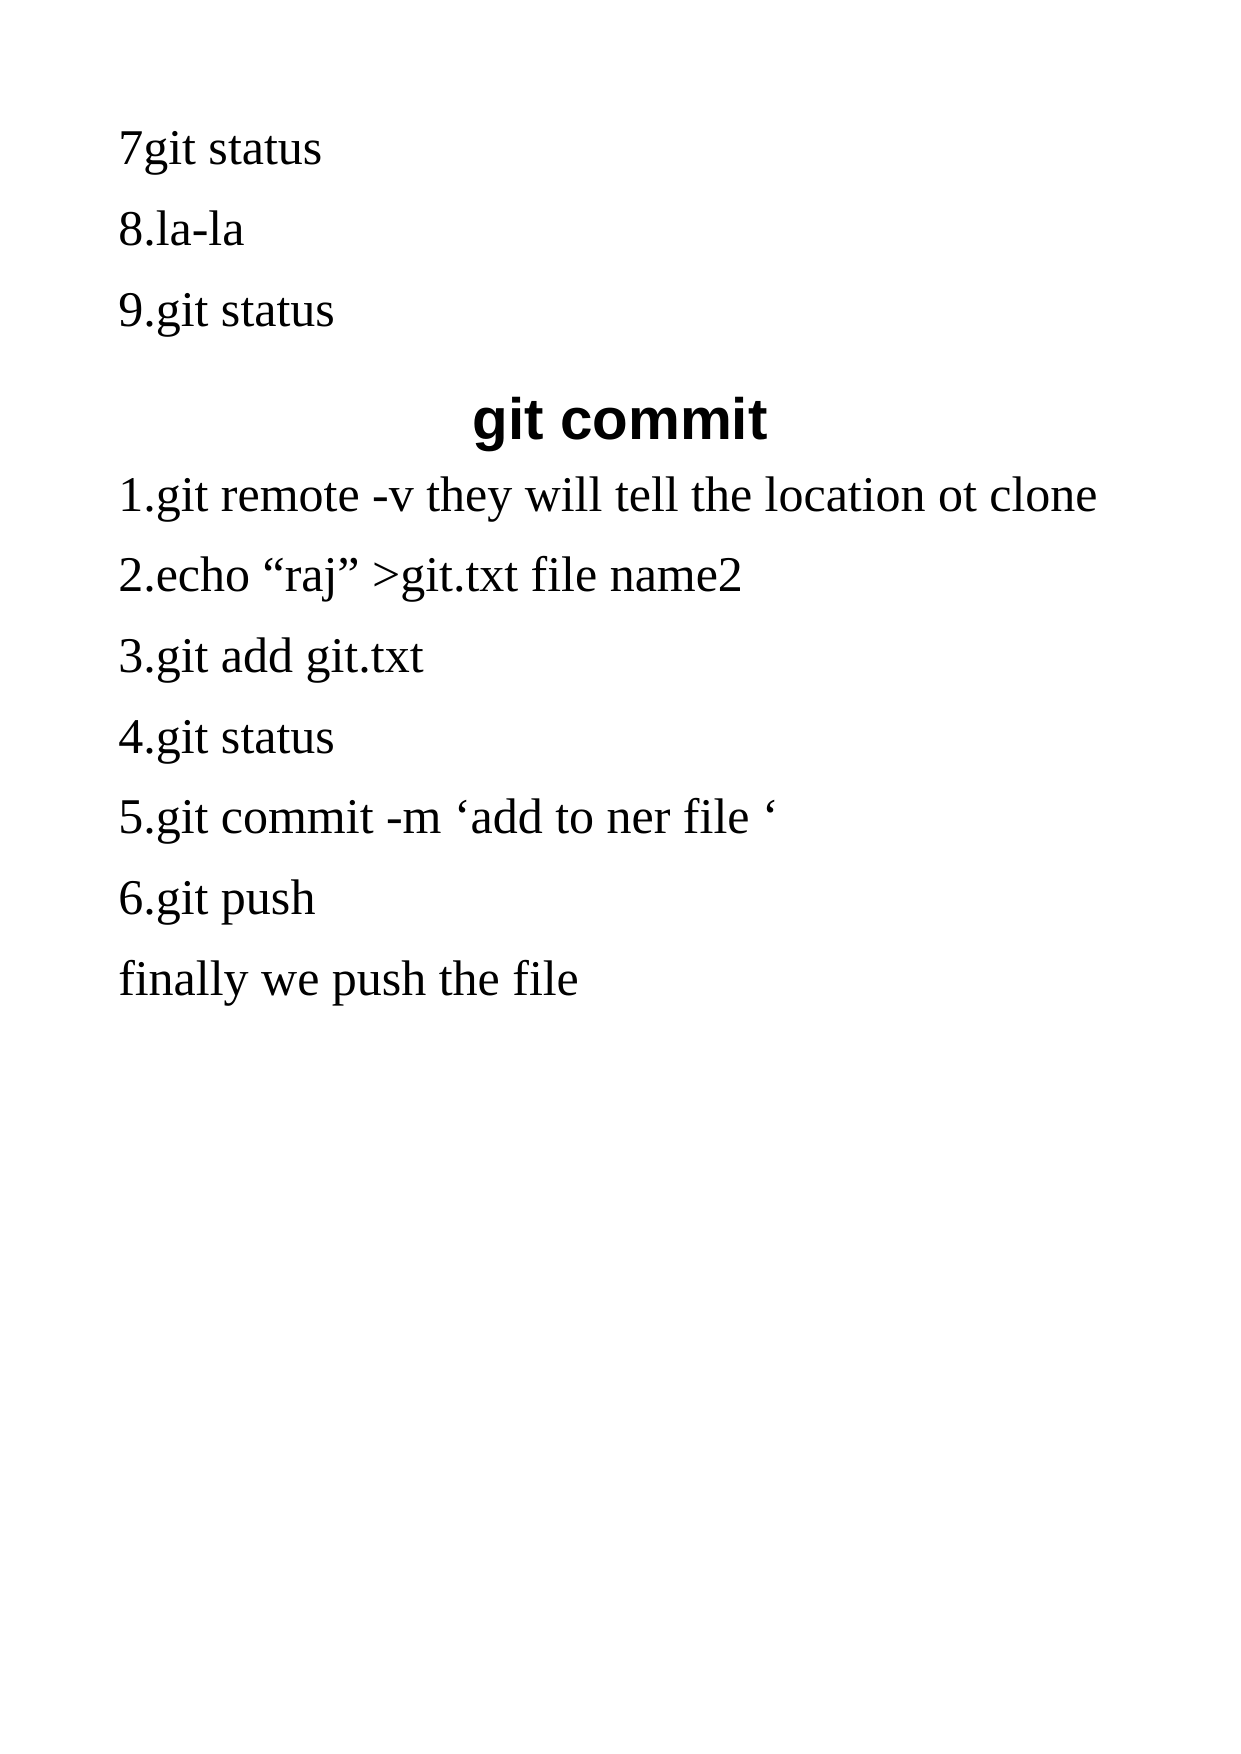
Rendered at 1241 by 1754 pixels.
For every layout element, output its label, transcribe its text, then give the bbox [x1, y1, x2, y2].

text 1.git remote -v they will tell the location ot clone [118, 464, 1122, 522]
text 7git status [118, 118, 1122, 176]
text 4.git status [118, 706, 1122, 764]
text 9.git status [118, 279, 1122, 337]
text 6.git push [118, 868, 1122, 925]
title git commit [118, 385, 1122, 452]
text 3.git add git.txt [118, 626, 1122, 683]
text 5.git commit -m ‘add to ner file ‘ [118, 787, 1122, 844]
text finally we push the file [118, 948, 1122, 1006]
text 2.echo “raj” >git.txt file name2 [118, 545, 1122, 603]
text 8.la-la [118, 199, 1122, 256]
